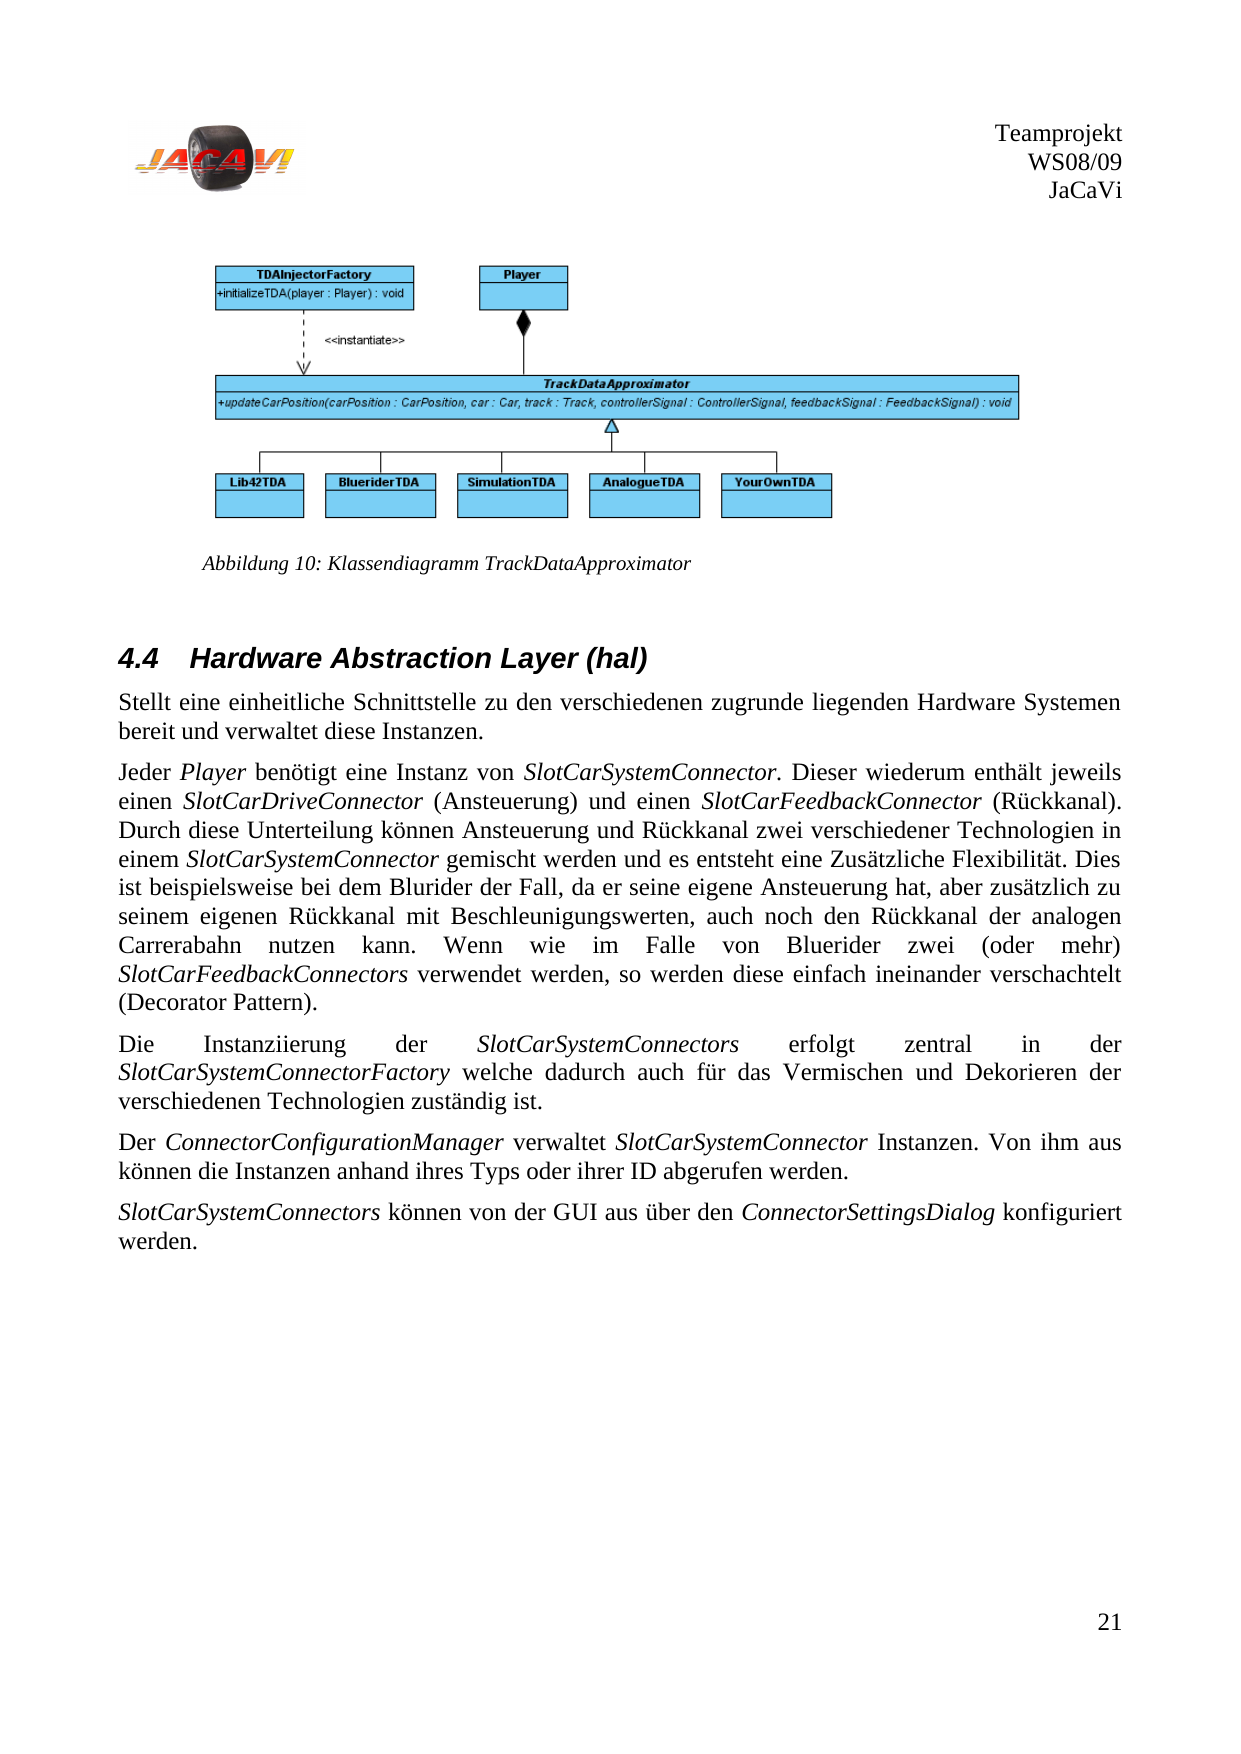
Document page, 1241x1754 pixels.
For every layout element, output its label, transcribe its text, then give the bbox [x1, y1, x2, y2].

picture [128, 120, 307, 195]
text Stellt eine einheitliche Schnittstelle zu den verschiedenen zugrunde liegenden Hardware Systemen bereit und verwaltet diese Instanzen. [118, 687, 1122, 745]
picture [202, 246, 1038, 552]
text Jeder Player benötigt eine Instanz von SlotCarSystemConnector. Dieser wiederum enthält jeweils einen SlotCarDriveConnector (Ansteuerung) und einen SlotCarFeedbackConnector (Rückkanal). Durch diese Unterteilung können Ansteuerung und Rückkanal zwei verschiedener Technologien in einem SlotCarSystemConnector gemischt werden und es entsteht eine Zusätzliche Flexibilität. Dies ist beispielsweise bei dem Blurider der Fall, da er seine eigene Ansteuerung hat, aber zusätzlich zu seinem eigenen Rückkanal mit Beschleunigungswerten, auch noch den Rückkanal der analogen Carrerabahn nutzen kann. Wenn wie im Falle von Bluerider zwei (oder mehr) SlotCarFeedbackConnectors verwendet werden, so werden diese einfach ineinander verschachtelt (Decorator Pattern). [118, 757, 1122, 1016]
text Abbildung 10: Klassendiagramm TrackDataApproximator [202, 552, 1038, 575]
text Der ConnectorConfigurationManager verwaltet SlotCarSystemConnector Instanzen. Von ihm aus können die Instanzen anhand ihres Typs oder ihrer ID abgerufen werden. [118, 1127, 1122, 1185]
subtitle Hardware Abstraction Layer (hal) [118, 641, 1122, 675]
text SlotCarSystemConnectors können von der GUI aus über den ConnectorSettingsDialog konfiguriert werden. [118, 1197, 1122, 1255]
text Die Instanziierung der SlotCarSystemConnectors erfolgt zentral in der SlotCarSystemConnectorFactory welche dadurch auch für das Vermischen und Dekorieren der verschiedenen Technologien zuständig ist. [118, 1029, 1122, 1115]
